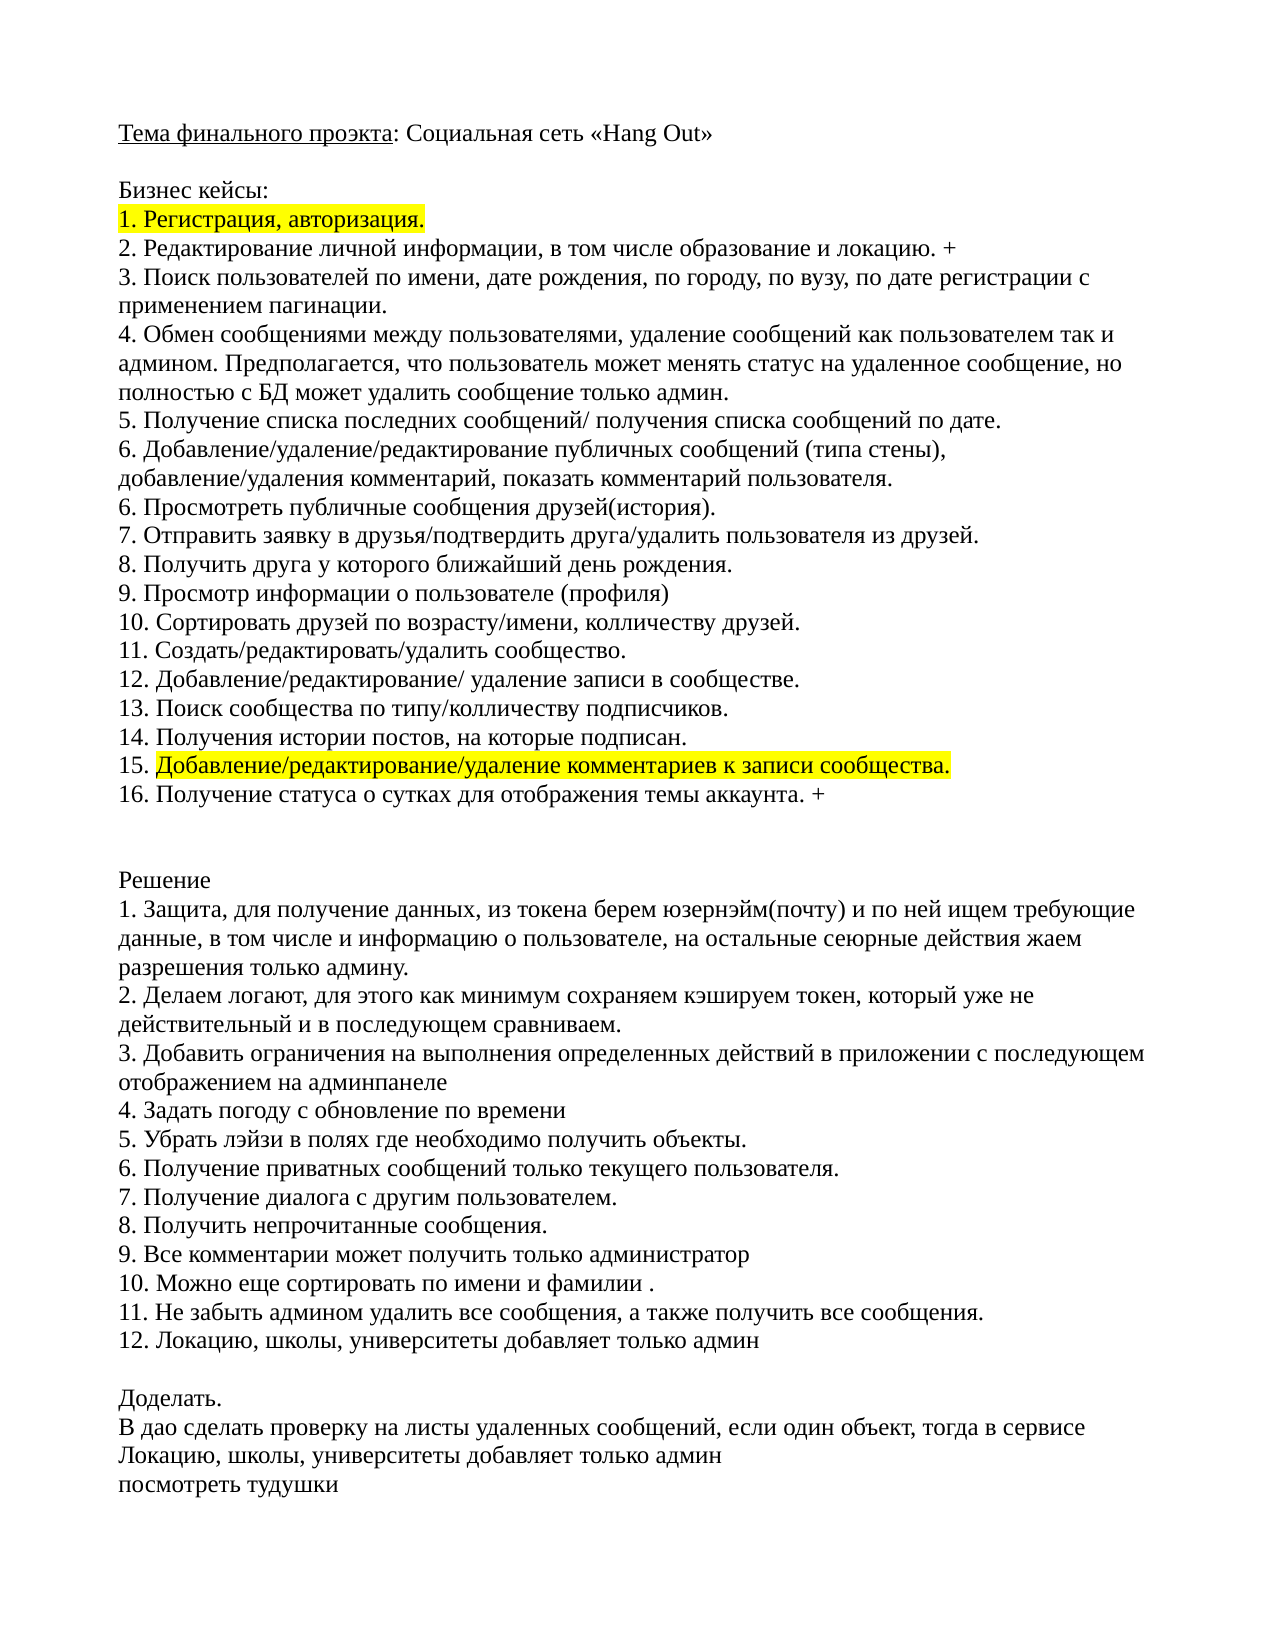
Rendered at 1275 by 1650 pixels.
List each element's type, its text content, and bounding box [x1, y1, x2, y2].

text Решение [118, 866, 1157, 894]
text 13. Поиск сообщества по типу/колличеству подписчиков. [118, 693, 1157, 722]
text 3. Добавить ограничения на выполнения определенных действий в приложении с последующем отображением на админпанеле [118, 1038, 1157, 1096]
text Локацию, школы, университеты добавляет только админ [118, 1441, 1157, 1469]
text 1. Регистрация, авторизация. [118, 204, 1157, 233]
text В дао сделать проверку на листы удаленных сообщений, если один объект, тогда в сервисе [118, 1412, 1157, 1441]
text Бизнес кейсы: [118, 176, 1157, 204]
text Доделать. [118, 1383, 1157, 1412]
text 14. Получения истории постов, на которые подписан. [118, 722, 1157, 751]
text 9. Просмотр информации о пользователе (профиля) [118, 578, 1157, 607]
text 10. Можно еще сортировать по имени и фамилии . [118, 1268, 1157, 1297]
text 4. Задать погоду с обновление по времени [118, 1096, 1157, 1124]
text 6. Просмотреть публичные сообщения друзей(история). [118, 492, 1157, 521]
text 2. Редактирование личной информации, в том числе образование и локацию. + [118, 233, 1157, 262]
text 8. Получить непрочитанные сообщения. [118, 1211, 1157, 1239]
text 11. Создать/редактировать/удалить сообщество. [118, 636, 1157, 664]
text 10. Сортировать друзей по возрасту/имени, колличеству друзей. [118, 607, 1157, 636]
text 2. Делаем логают, для этого как минимум сохраняем кэшируем токен, который уже не действительный и в последующем сравниваем. [118, 981, 1157, 1038]
text 9. Все комментарии может получить только администратор [118, 1239, 1157, 1268]
text 16. Получение статуса о сутках для отображения темы аккаунта. + [118, 779, 1157, 808]
text 4. Обмен сообщениями между пользователями, удаление сообщений как пользователем так и админом. Предполагается, что пользователь может менять статус на удаленное сообщение, но полностью с БД может удалить сообщение только админ. [118, 319, 1157, 406]
text Тема финального проэкта: Социальная сеть «Hang Out» [118, 118, 1157, 147]
text 5. Получение списка последних сообщений/ получения списка сообщений по дате. [118, 406, 1157, 434]
text 8. Получить друга у которого ближайший день рождения. [118, 549, 1157, 578]
text 3. Поиск пользователей по имени, дате рождения, по городу, по вузу, по дате регистрации с применением пагинации. [118, 262, 1157, 319]
text посмотреть тудушки [118, 1469, 1157, 1498]
text 7. Отправить заявку в друзья/подтвердить друга/удалить пользователя из друзей. [118, 521, 1157, 549]
text 5. Убрать лэйзи в полях где необходимо получить объекты. [118, 1124, 1157, 1153]
text 6. Получение приватных сообщений только текущего пользователя. [118, 1153, 1157, 1182]
text 6. Добавление/удаление/редактирование публичных сообщений (типа стены), добавление/удаления комментарий, показать комментарий пользователя. [118, 434, 1157, 492]
text 1. Защита, для получение данных, из токена берем юзернэйм(почту) и по ней ищем требующие данные, в том числе и информацию о пользователе, на остальные сеюрные действия жаем разрешения только админу. [118, 894, 1157, 981]
text 7. Получение диалога с другим пользователем. [118, 1182, 1157, 1211]
text 15. Добавление/редактирование/удаление комментариев к записи сообщества. [118, 751, 1157, 779]
text 12. Добавление/редактирование/ удаление записи в сообществе. [118, 664, 1157, 693]
text 11. Не забыть админом удалить все сообщения, а также получить все сообщения. [118, 1297, 1157, 1326]
text 12. Локацию, школы, университеты добавляет только админ [118, 1326, 1157, 1354]
